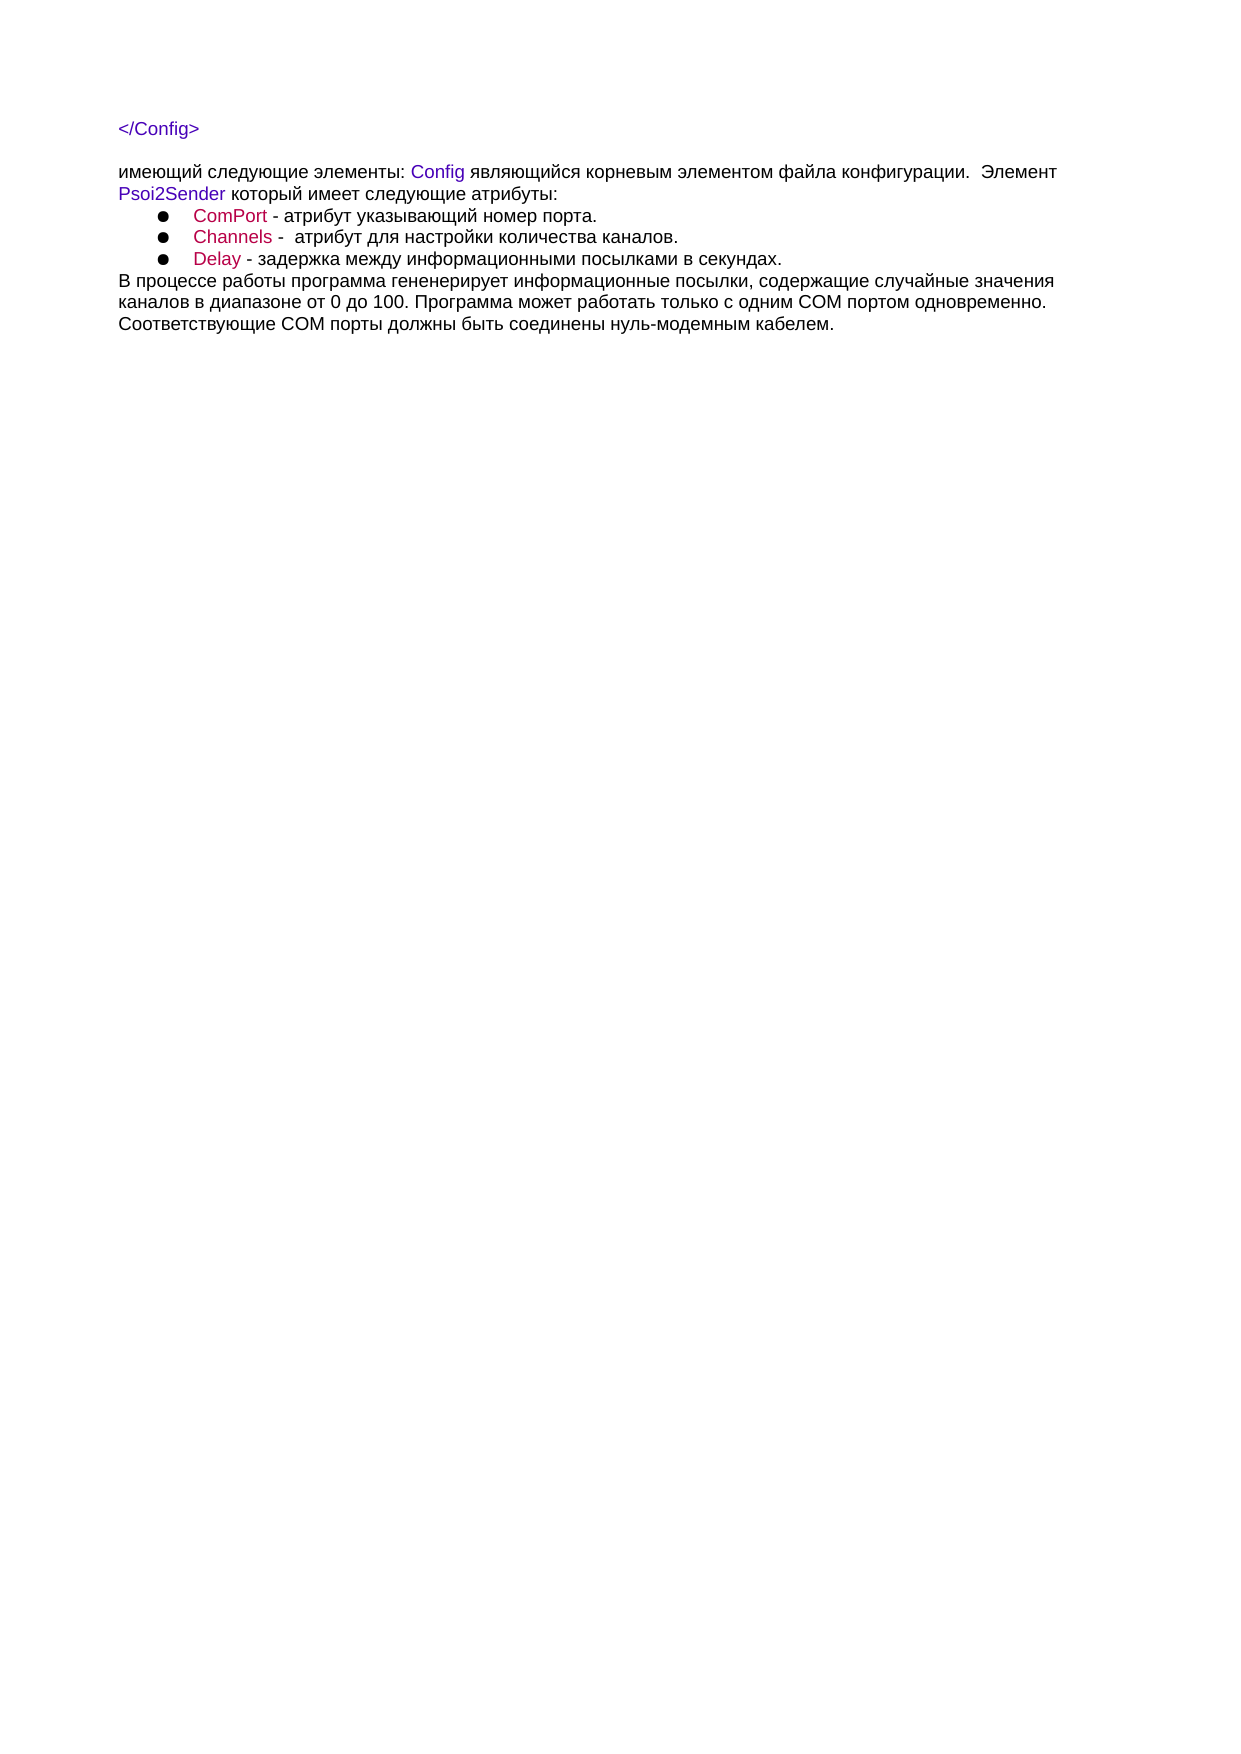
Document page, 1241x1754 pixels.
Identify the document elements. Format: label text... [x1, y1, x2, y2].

text </Config> [118, 118, 1122, 140]
list Delay - задержка между информационными посылками в секундах. [156, 248, 1122, 269]
list Channels - атрибут для настройки количества каналов. [156, 226, 1122, 248]
text В процессе работы программа гененерирует информационные посылки, содержащие случайные значения каналов в диапазоне от 0 до 100. Программа может работать только с одним COM портом одновременно. Соответствующие COM порты должны быть соединены нуль-модемным кабелем. [118, 269, 1122, 334]
text имеющий следующие элементы: Config являющийся корневым элементом файла конфигурации. Элемент Psoi2Sender который имеет следующие атрибуты: [118, 161, 1122, 204]
list ComPort - атрибут указывающий номер порта. [156, 204, 1122, 226]
